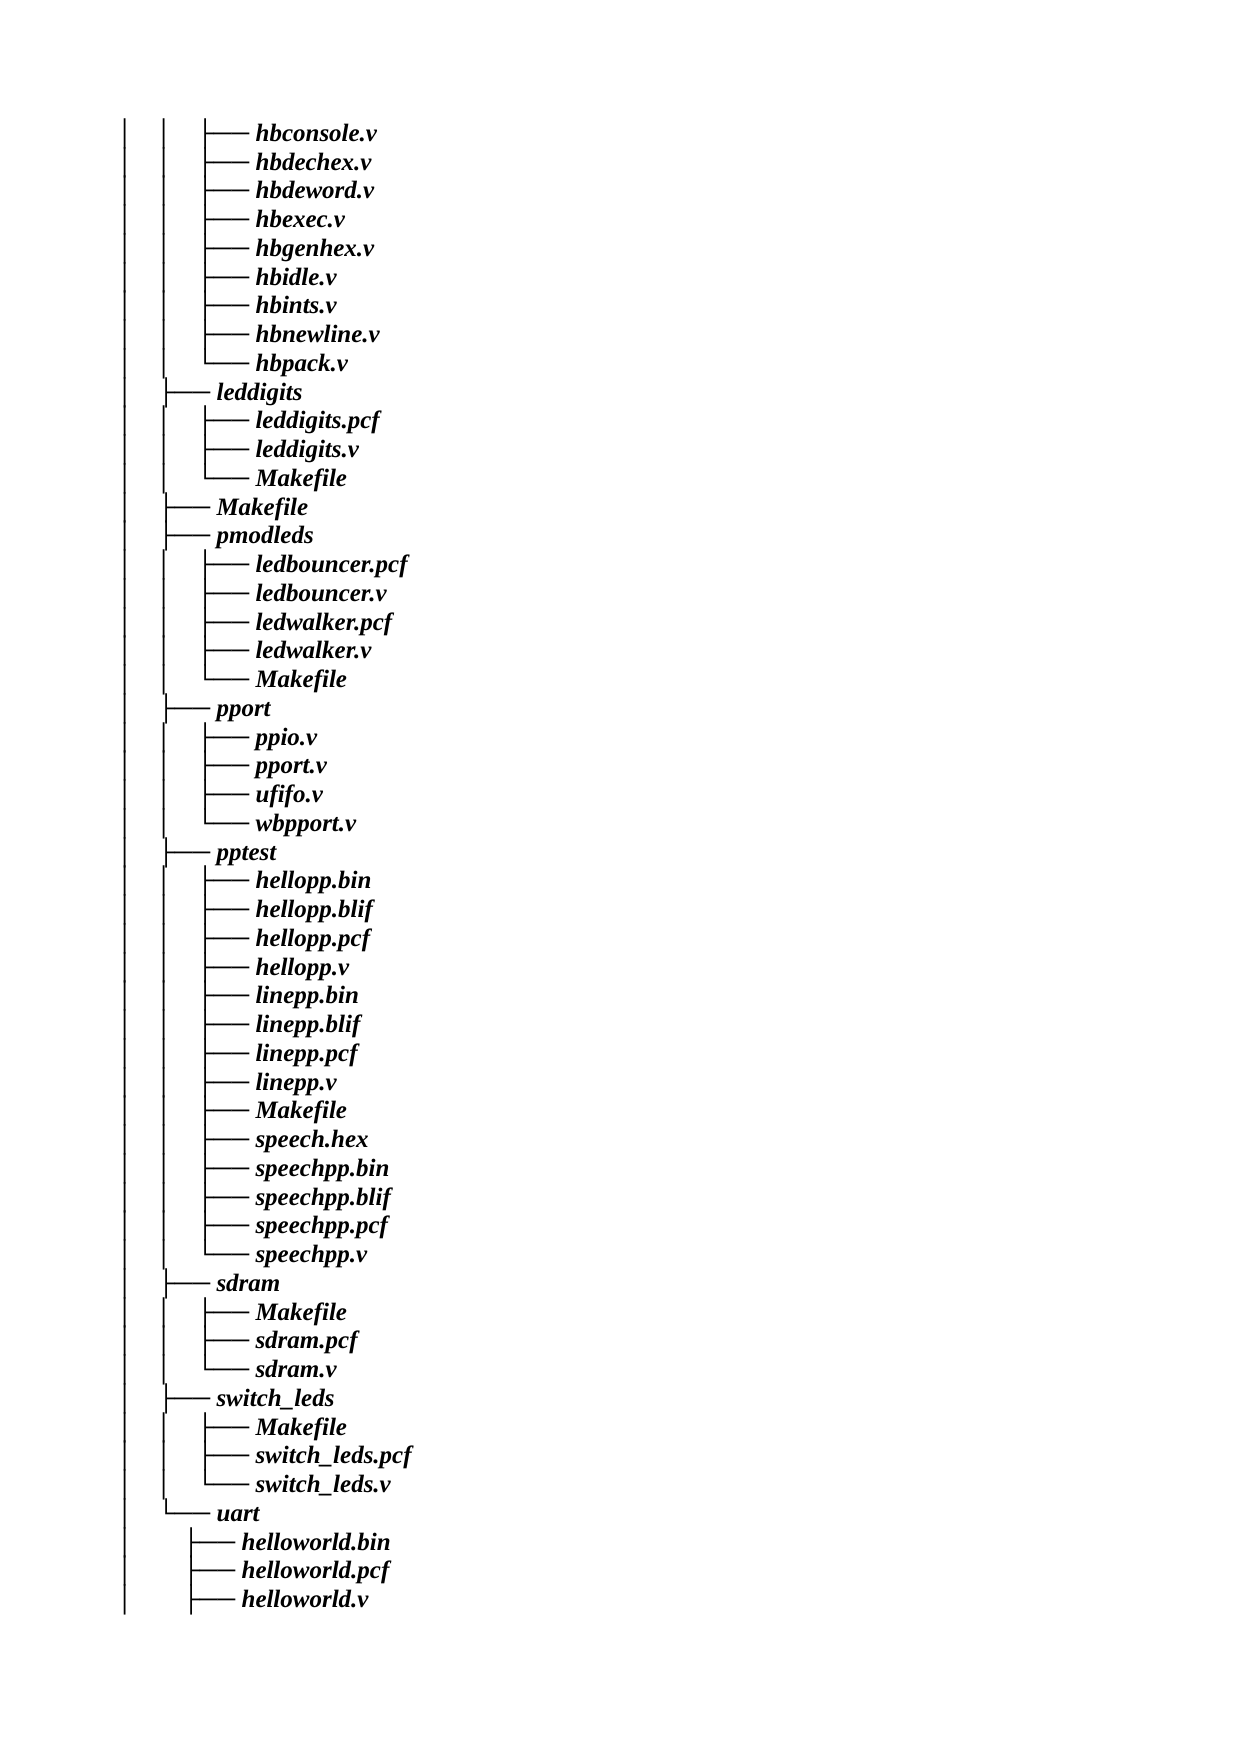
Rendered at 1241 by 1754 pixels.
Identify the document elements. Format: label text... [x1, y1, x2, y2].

text │ │ ├── Makefile [125, 1297, 162, 1326]
text │ │ ├── hbidle.v [206, 262, 1122, 291]
text │ │ ├── ufifo.v [125, 779, 162, 808]
text │ │ ├── hbnewline.v [125, 319, 162, 348]
text │ │ ├── pport.v [164, 751, 204, 779]
text │ ├── Makefile [125, 492, 165, 521]
text │ │ └── Makefile [164, 664, 1122, 693]
text │ │ ├── hbgenhex.v [125, 233, 162, 262]
text │ │ ├── speechpp.blif [125, 1182, 162, 1211]
text │ │ ├── Makefile [125, 1412, 162, 1441]
text │ │ ├── hbconsole.v [206, 118, 1122, 147]
text │ │ ├── speechpp.bin [125, 1153, 162, 1182]
text │ │ ├── Makefile [164, 1297, 204, 1326]
text │ │ ├── leddigits.pcf [206, 406, 1122, 434]
text │ │ ├── hbints.v [206, 291, 1122, 319]
text │ │ ├── Makefile [125, 1096, 162, 1124]
text │ │ ├── hbexec.v [164, 204, 204, 233]
text │ │ └── speechpp.v [164, 1239, 1122, 1268]
text │ │ ├── hellopp.blif [206, 894, 1122, 923]
text │ ├── pptest [167, 837, 1122, 866]
text │ │ ├── linepp.bin [164, 981, 204, 1009]
text │ │ ├── hellopp.bin [164, 866, 204, 894]
text │ ├── pport [167, 693, 1122, 722]
text │ │ ├── speechpp.pcf [164, 1211, 204, 1239]
text │ │ ├── ledbouncer.v [164, 578, 204, 607]
text │ │ ├── hellopp.pcf [164, 923, 204, 952]
text │ │ ├── hbdechex.v [206, 147, 1122, 176]
text │ │ ├── sdram.pcf [125, 1326, 162, 1354]
text │ │ ├── ledwalker.v [164, 636, 204, 664]
text │ │ ├── hbdechex.v [125, 147, 162, 176]
text │ │ ├── hellopp.blif [125, 894, 162, 923]
text │ │ ├── leddigits.v [206, 434, 1122, 463]
text │ │ ├── switch_leds.pcf [206, 1441, 1122, 1469]
text │ │ └── Makefile [164, 463, 1122, 492]
text │ │ ├── ledwalker.pcf [125, 607, 162, 636]
text │ │ ├── ledbouncer.pcf [206, 549, 1122, 578]
text │ │ ├── linepp.bin [125, 981, 162, 1009]
text │ │ ├── hellopp.pcf [206, 923, 1122, 952]
text │ │ └── speechpp.v [125, 1239, 162, 1268]
text │ ├── leddigits [167, 377, 1122, 406]
text │ ├── helloworld.v [192, 1584, 1122, 1613]
text │ │ ├── pport.v [206, 751, 1122, 779]
text │ │ ├── leddigits.pcf [164, 406, 204, 434]
text │ │ ├── linepp.v [164, 1067, 204, 1096]
text │ │ ├── ledwalker.v [125, 636, 162, 664]
text │ │ ├── Makefile [206, 1412, 1122, 1441]
text │ │ ├── hellopp.v [125, 952, 162, 981]
text │ │ ├── hbidle.v [125, 262, 162, 291]
text │ ├── helloworld.bin [192, 1527, 1122, 1556]
text │ │ ├── linepp.pcf [125, 1038, 162, 1067]
text │ │ ├── Makefile [206, 1096, 1122, 1124]
text │ │ ├── linepp.blif [125, 1009, 162, 1038]
text │ │ ├── pport.v [125, 751, 162, 779]
text │ │ ├── hbgenhex.v [164, 233, 204, 262]
text │ │ └── switch_leds.v [164, 1469, 1122, 1498]
text │ │ ├── linepp.pcf [164, 1038, 204, 1067]
text │ │ ├── hbdeword.v [125, 176, 162, 204]
text │ │ ├── hbdeword.v [164, 176, 204, 204]
text │ │ ├── Makefile [164, 1096, 204, 1124]
text │ │ └── sdram.v [164, 1354, 1122, 1383]
text │ │ ├── hellopp.blif [164, 894, 204, 923]
text │ │ ├── hellopp.bin [206, 866, 1122, 894]
text │ │ ├── speech.hex [125, 1124, 162, 1153]
text │ │ ├── ppio.v [206, 722, 1122, 751]
text │ │ ├── hbgenhex.v [206, 233, 1122, 262]
text │ │ ├── ledbouncer.v [125, 578, 162, 607]
text │ │ ├── ppio.v [125, 722, 162, 751]
text │ │ ├── speechpp.bin [206, 1153, 1122, 1182]
text │ ├── leddigits [125, 377, 165, 406]
text │ │ └── switch_leds.v [125, 1469, 162, 1498]
text │ │ ├── ufifo.v [206, 779, 1122, 808]
text │ │ ├── ledbouncer.pcf [164, 549, 204, 578]
text │ ├── pptest [125, 837, 165, 866]
text │ │ ├── hbconsole.v [164, 118, 204, 147]
text │ │ └── hbpack.v [164, 348, 1122, 377]
text │ │ ├── linepp.bin [206, 981, 1122, 1009]
text │ │ ├── linepp.blif [206, 1009, 1122, 1038]
text │ ├── helloworld.bin [125, 1527, 190, 1556]
text │ │ ├── linepp.v [125, 1067, 162, 1096]
text │ ├── pmodleds [167, 521, 1122, 549]
text │ │ ├── speechpp.pcf [206, 1211, 1122, 1239]
text │ │ ├── leddigits.v [164, 434, 204, 463]
text │ │ ├── switch_leds.pcf [164, 1441, 204, 1469]
text │ │ ├── ppio.v [164, 722, 204, 751]
text │ │ ├── ledwalker.pcf [206, 607, 1122, 636]
text │ ├── helloworld.pcf [125, 1556, 190, 1584]
text │ │ ├── hbdeword.v [206, 176, 1122, 204]
text │ │ ├── speechpp.bin [164, 1153, 204, 1182]
text │ │ ├── linepp.v [206, 1067, 1122, 1096]
text │ │ ├── hbnewline.v [206, 319, 1122, 348]
text │ ├── pport [125, 693, 165, 722]
text │ │ ├── hbdechex.v [164, 147, 204, 176]
text │ │ ├── hbints.v [125, 291, 162, 319]
text │ │ ├── sdram.pcf [206, 1326, 1122, 1354]
text │ │ ├── speech.hex [206, 1124, 1122, 1153]
text │ ├── Makefile [167, 492, 1122, 521]
text │ │ ├── ledbouncer.v [206, 578, 1122, 607]
text │ │ ├── sdram.pcf [164, 1326, 204, 1354]
text │ ├── sdram [167, 1268, 1122, 1297]
text │ │ └── Makefile [125, 664, 162, 693]
text │ └── uart [125, 1498, 1122, 1527]
text │ ├── switch_leds [125, 1383, 165, 1412]
text │ │ ├── hbexec.v [125, 204, 162, 233]
text │ │ ├── speechpp.pcf [125, 1211, 162, 1239]
text │ ├── pmodleds [125, 521, 165, 549]
text │ ├── helloworld.v [125, 1584, 190, 1613]
text │ │ ├── linepp.pcf [206, 1038, 1122, 1067]
text │ │ ├── ledbouncer.pcf [125, 549, 162, 578]
text │ │ ├── hbints.v [164, 291, 204, 319]
text │ │ ├── hellopp.bin [125, 866, 162, 894]
text │ │ ├── ufifo.v [164, 779, 204, 808]
text │ │ ├── switch_leds.pcf [125, 1441, 162, 1469]
text │ │ ├── hbexec.v [206, 204, 1122, 233]
text │ │ ├── speechpp.blif [206, 1182, 1122, 1211]
text │ │ ├── speech.hex [164, 1124, 204, 1153]
text │ │ ├── Makefile [206, 1297, 1122, 1326]
text │ │ └── sdram.v [125, 1354, 162, 1383]
text │ ├── switch_leds [167, 1383, 1122, 1412]
text │ │ └── wbpport.v [125, 808, 162, 837]
text │ │ ├── hbconsole.v [125, 118, 162, 147]
text │ │ ├── linepp.blif [164, 1009, 204, 1038]
text │ │ └── hbpack.v [125, 348, 162, 377]
text │ │ └── wbpport.v [164, 808, 1122, 837]
text │ │ ├── Makefile [164, 1412, 204, 1441]
text │ │ ├── hbnewline.v [164, 319, 204, 348]
text │ ├── helloworld.pcf [192, 1556, 1122, 1584]
text │ │ ├── leddigits.v [125, 434, 162, 463]
text │ │ ├── speechpp.blif [164, 1182, 204, 1211]
text │ ├── sdram [125, 1268, 165, 1297]
text │ │ ├── ledwalker.v [206, 636, 1122, 664]
text │ │ ├── hellopp.v [164, 952, 204, 981]
text │ │ ├── hellopp.pcf [125, 923, 162, 952]
text │ │ ├── hellopp.v [206, 952, 1122, 981]
text │ │ ├── hbidle.v [164, 262, 204, 291]
text │ │ ├── leddigits.pcf [125, 406, 162, 434]
text │ │ ├── ledwalker.pcf [164, 607, 204, 636]
text │ │ └── Makefile [125, 463, 162, 492]
